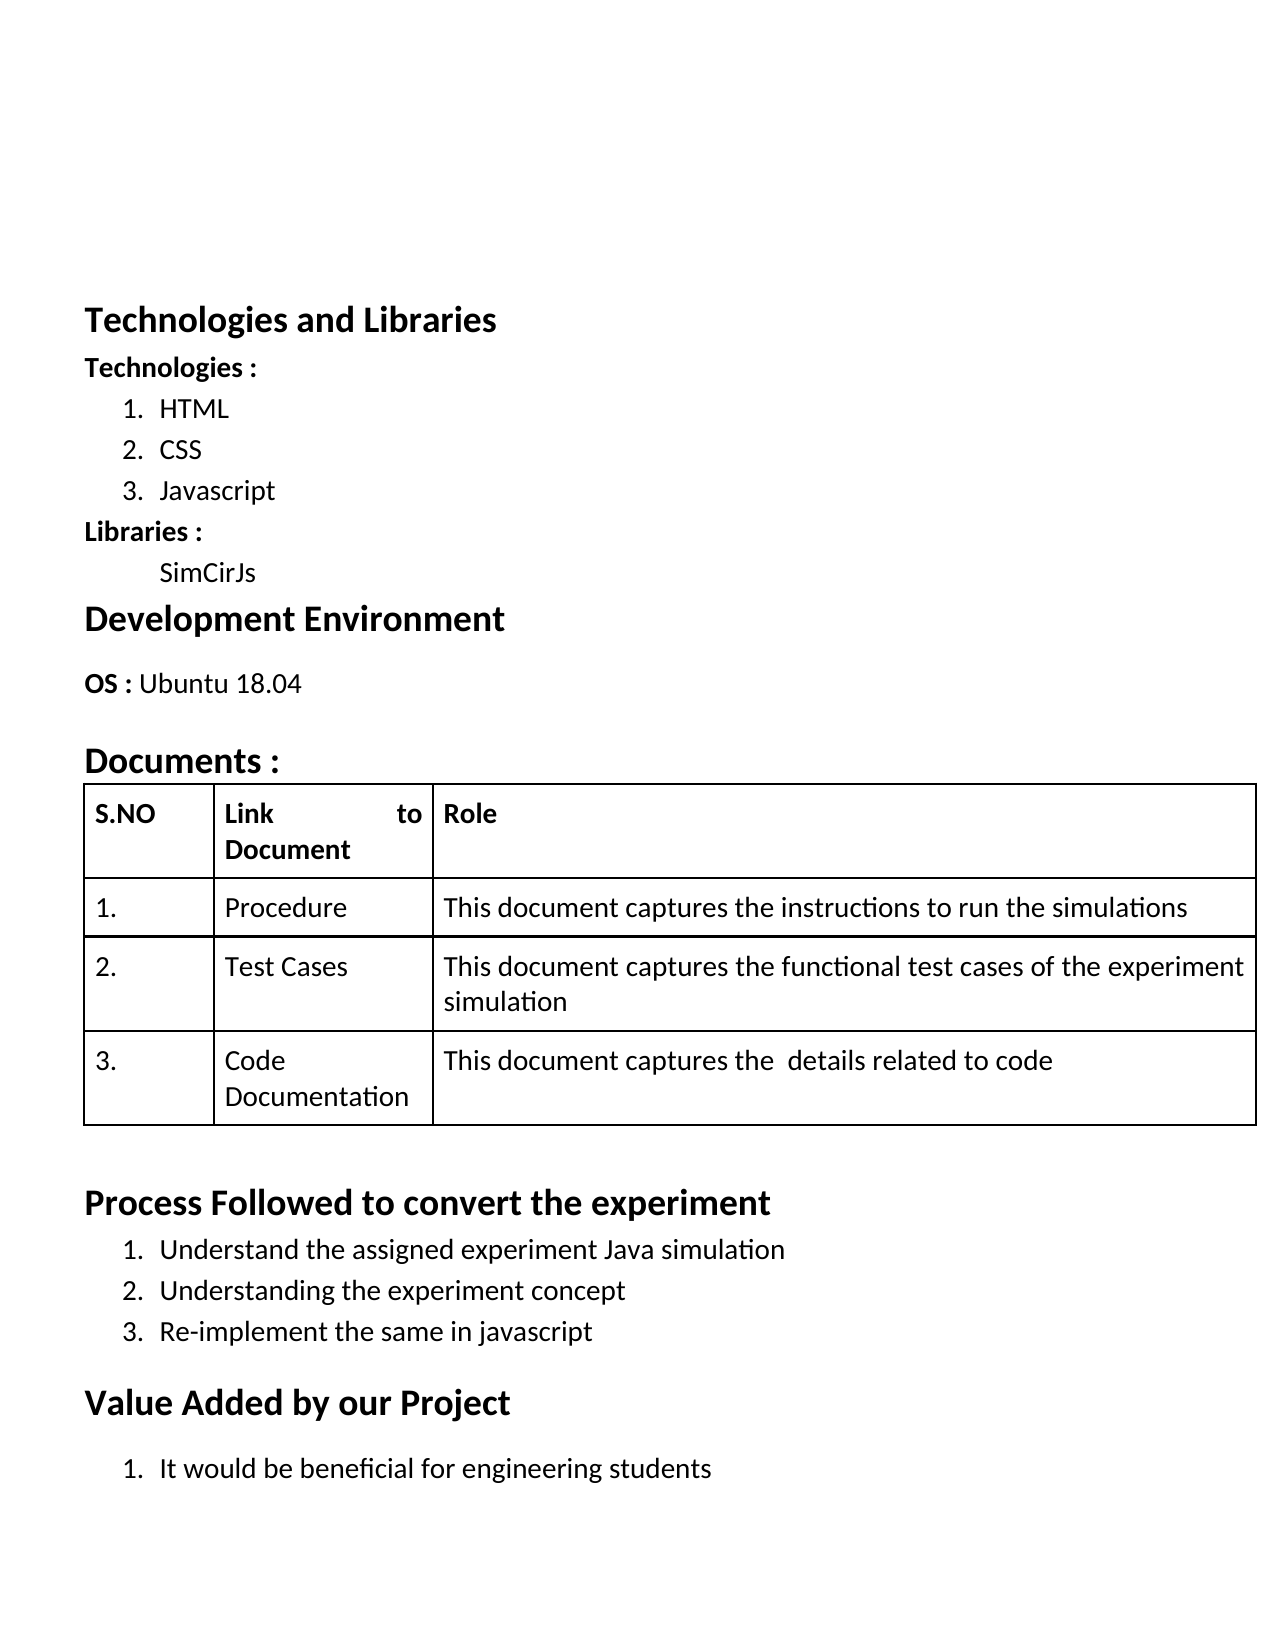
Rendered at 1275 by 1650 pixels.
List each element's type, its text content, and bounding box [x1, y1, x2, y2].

list HTML [122, 390, 1228, 426]
table_cell 1. [85, 879, 213, 935]
table_header S.NO [85, 785, 213, 877]
list Understand the assigned experiment Java simulation [122, 1231, 1228, 1267]
text Technologies and Libraries [84, 296, 1228, 342]
table_cell This document captures the instructions to run the simulations [434, 879, 1255, 935]
table_header Role [434, 785, 1255, 877]
text OS : Ubuntu 18.04 [84, 666, 1228, 701]
text Libraries : [84, 513, 1228, 548]
text Development Environment [84, 595, 1228, 641]
text Documents : [84, 737, 1228, 783]
table_cell This document captures the functional test cases of the experiment simulation [434, 938, 1255, 1029]
table_cell This document captures the details related to code [434, 1032, 1255, 1124]
table_header Link to Document [215, 785, 432, 877]
list Understanding the experiment concept [122, 1272, 1228, 1308]
table_cell Code Documentation [215, 1032, 432, 1124]
text Value Added by our Project [84, 1379, 1228, 1425]
table_cell Test Cases [215, 938, 432, 1029]
list Re-implement the same in javascript [122, 1313, 1228, 1349]
table_cell 2. [85, 938, 213, 1029]
text Technologies : [84, 349, 1228, 385]
table_cell 3. [85, 1032, 213, 1124]
text SimCirJs [84, 554, 1228, 589]
text Process Followed to convert the experiment [84, 1178, 1228, 1224]
list It would be beneficial for engineering students [122, 1450, 1228, 1485]
list Javascript [122, 472, 1228, 507]
table_cell Procedure [215, 879, 432, 935]
list CSS [122, 431, 1228, 467]
